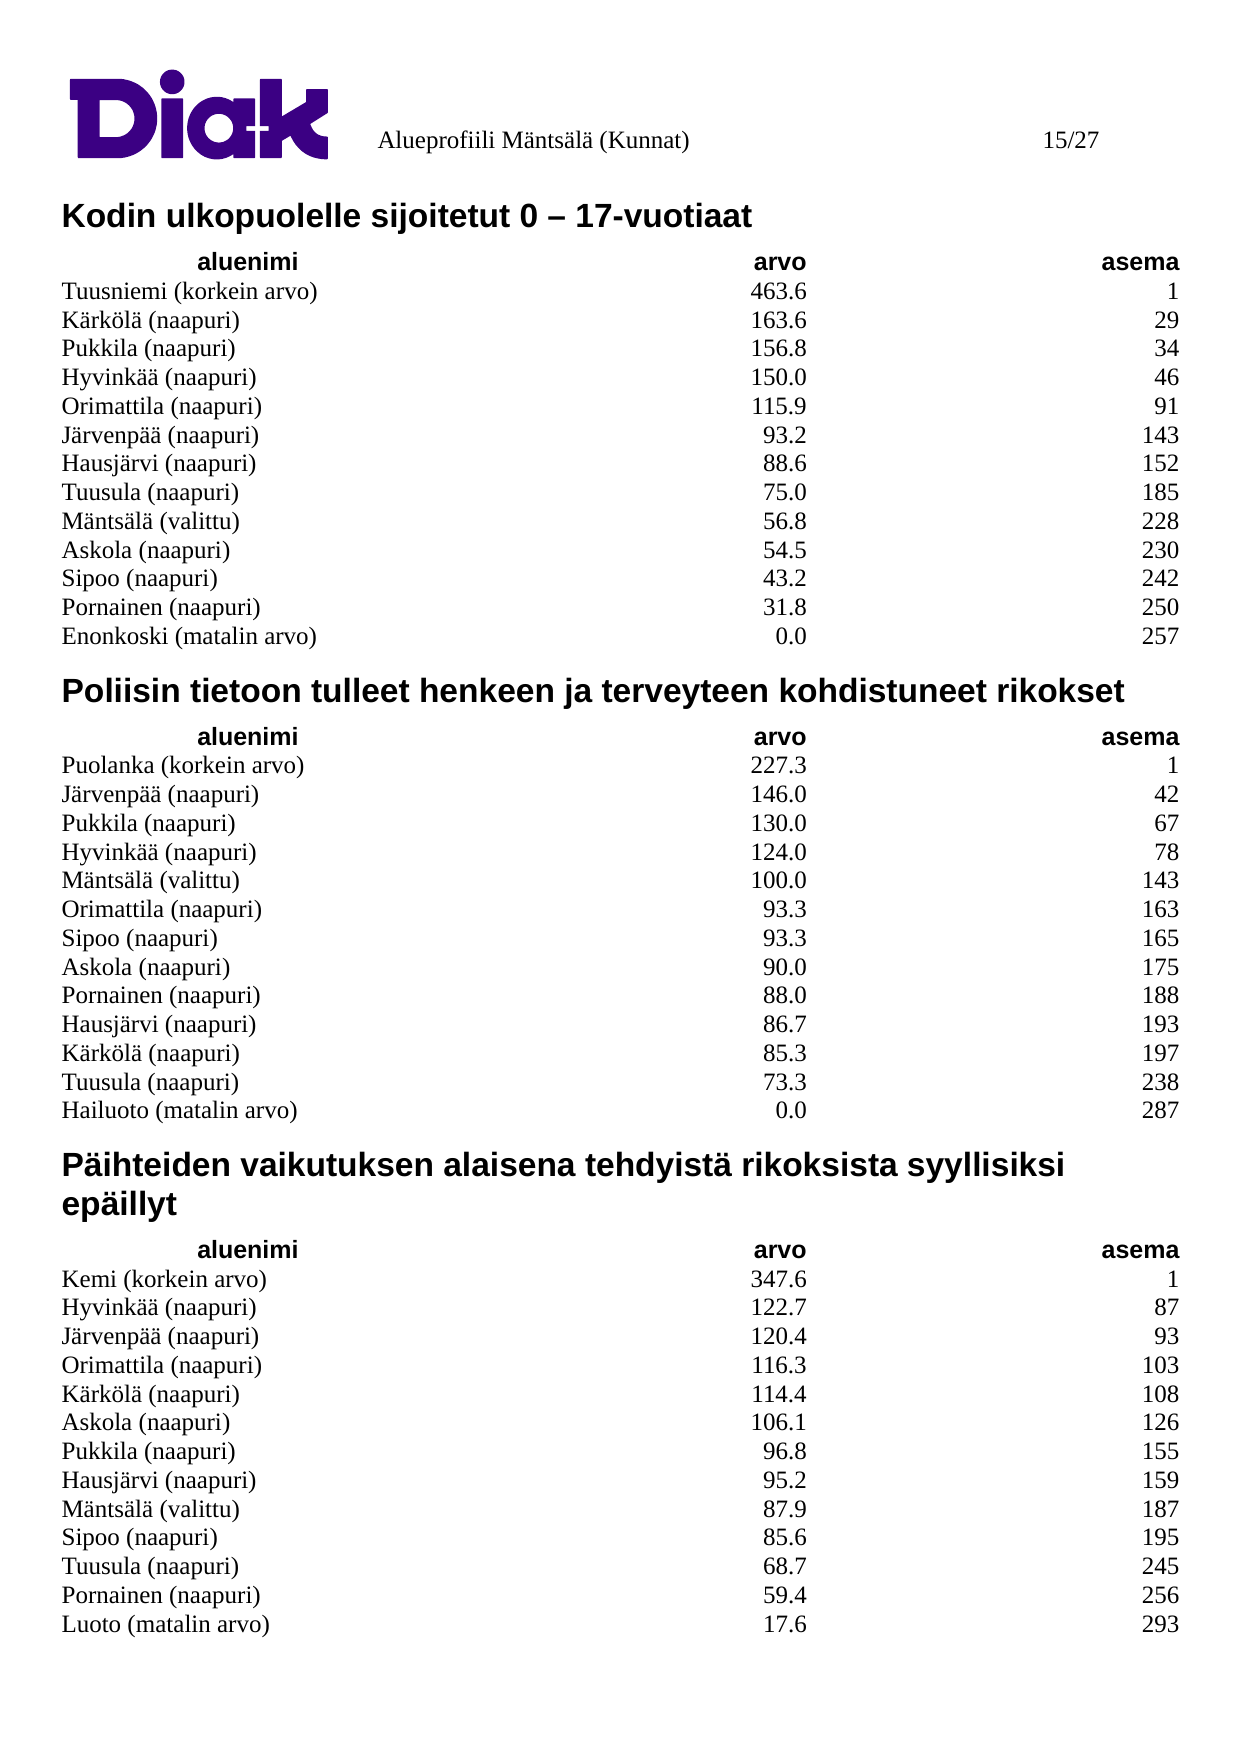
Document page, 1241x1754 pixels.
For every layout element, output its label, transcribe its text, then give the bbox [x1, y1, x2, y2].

table_cell 88.0 [434, 981, 806, 1009]
table_header arvo [434, 247, 806, 276]
table_cell 87 [806, 1293, 1179, 1321]
table_cell Puolanka (korkein arvo) [61, 751, 434, 779]
table_cell Pornainen (naapuri) [61, 1580, 434, 1609]
table_cell 85.3 [434, 1038, 806, 1067]
table_header arvo [434, 1235, 806, 1264]
table_cell 1 [806, 751, 1179, 779]
table_cell 230 [806, 535, 1179, 563]
table_cell Järvenpää (naapuri) [61, 420, 434, 448]
subtitle Kodin ulkopuolelle sijoitetut 0 – 17-vuotiaat [61, 196, 1179, 235]
table_cell 0.0 [434, 621, 806, 650]
table_header aluenimi [61, 1235, 434, 1264]
table_cell Luoto (matalin arvo) [61, 1609, 434, 1637]
table_cell 163 [806, 894, 1179, 923]
table_cell 93.3 [434, 923, 806, 952]
table_cell 90.0 [434, 952, 806, 981]
table_cell 93.2 [434, 420, 806, 448]
table_cell Enonkoski (matalin arvo) [61, 621, 434, 650]
table_cell Askola (naapuri) [61, 952, 434, 981]
table_cell Orimattila (naapuri) [61, 391, 434, 420]
table_cell Pukkila (naapuri) [61, 334, 434, 362]
table_cell Askola (naapuri) [61, 535, 434, 563]
table_cell Hausjärvi (naapuri) [61, 1465, 434, 1494]
table_cell Orimattila (naapuri) [61, 1350, 434, 1379]
table_cell 155 [806, 1436, 1179, 1465]
table_cell 0.0 [434, 1096, 806, 1124]
table_header asema [806, 247, 1179, 276]
table_cell 73.3 [434, 1067, 806, 1096]
table_cell Pukkila (naapuri) [61, 808, 434, 837]
table_cell Pornainen (naapuri) [61, 981, 434, 1009]
table_header arvo [434, 722, 806, 751]
table_cell 91 [806, 391, 1179, 420]
table_cell 257 [806, 621, 1179, 650]
table_cell Pukkila (naapuri) [61, 1436, 434, 1465]
table_cell Sipoo (naapuri) [61, 564, 434, 592]
table_cell 197 [806, 1038, 1179, 1067]
table_cell Hausjärvi (naapuri) [61, 449, 434, 477]
table_cell 143 [806, 866, 1179, 894]
table_cell Hailuoto (matalin arvo) [61, 1096, 434, 1124]
table_cell 93 [806, 1321, 1179, 1350]
table_header aluenimi [61, 247, 434, 276]
table_header asema [806, 722, 1179, 751]
table_cell 114.4 [434, 1379, 806, 1407]
table_cell Askola (naapuri) [61, 1408, 434, 1436]
table_cell Tuusula (naapuri) [61, 1067, 434, 1096]
table_cell Sipoo (naapuri) [61, 923, 434, 952]
table_cell 67 [806, 808, 1179, 837]
table_cell Pornainen (naapuri) [61, 592, 434, 621]
table_cell 100.0 [434, 866, 806, 894]
table_cell 228 [806, 506, 1179, 535]
table_cell Sipoo (naapuri) [61, 1523, 434, 1551]
table_cell 347.6 [434, 1264, 806, 1292]
table_cell Hyvinkää (naapuri) [61, 837, 434, 866]
table_cell 227.3 [434, 751, 806, 779]
table_cell 175 [806, 952, 1179, 981]
table_cell 122.7 [434, 1293, 806, 1321]
table_cell 43.2 [434, 564, 806, 592]
table_cell 250 [806, 592, 1179, 621]
table_cell Orimattila (naapuri) [61, 894, 434, 923]
table_cell 68.7 [434, 1551, 806, 1580]
subtitle Poliisin tietoon tulleet henkeen ja terveyteen kohdistuneet rikokset [61, 671, 1179, 709]
table_cell 238 [806, 1067, 1179, 1096]
table_cell 293 [806, 1609, 1179, 1637]
table_cell Hyvinkää (naapuri) [61, 1293, 434, 1321]
table_cell 95.2 [434, 1465, 806, 1494]
table_cell 42 [806, 779, 1179, 808]
table_cell Tuusniemi (korkein arvo) [61, 276, 434, 305]
table_cell 287 [806, 1096, 1179, 1124]
table_cell 242 [806, 564, 1179, 592]
table_cell 116.3 [434, 1350, 806, 1379]
table_cell 108 [806, 1379, 1179, 1407]
table_cell 93.3 [434, 894, 806, 923]
table_cell 165 [806, 923, 1179, 952]
table_cell Kärkölä (naapuri) [61, 305, 434, 333]
table_cell 17.6 [434, 1609, 806, 1637]
table_cell 87.9 [434, 1494, 806, 1522]
table_cell Tuusula (naapuri) [61, 1551, 434, 1580]
table_cell 156.8 [434, 334, 806, 362]
table_cell 195 [806, 1523, 1179, 1551]
table_cell 146.0 [434, 779, 806, 808]
subtitle Päihteiden vaikutuksen alaisena tehdyistä rikoksista syyllisiksi epäillyt [61, 1145, 1179, 1222]
table_cell 46 [806, 362, 1179, 391]
table_cell Kärkölä (naapuri) [61, 1038, 434, 1067]
table_cell 106.1 [434, 1408, 806, 1436]
table_cell 126 [806, 1408, 1179, 1436]
table_cell 78 [806, 837, 1179, 866]
table_cell 34 [806, 334, 1179, 362]
table_cell 75.0 [434, 477, 806, 506]
table_cell 185 [806, 477, 1179, 506]
table_cell 188 [806, 981, 1179, 1009]
table_cell 86.7 [434, 1009, 806, 1038]
table_cell 59.4 [434, 1580, 806, 1609]
table_cell 187 [806, 1494, 1179, 1522]
table_cell Hausjärvi (naapuri) [61, 1009, 434, 1038]
table_cell Järvenpää (naapuri) [61, 1321, 434, 1350]
table_cell 245 [806, 1551, 1179, 1580]
table_cell 143 [806, 420, 1179, 448]
table_cell 124.0 [434, 837, 806, 866]
table_cell 463.6 [434, 276, 806, 305]
table_cell 152 [806, 449, 1179, 477]
table_cell 96.8 [434, 1436, 806, 1465]
table_cell Mäntsälä (valittu) [61, 866, 434, 894]
table_cell 1 [806, 1264, 1179, 1292]
table_cell 159 [806, 1465, 1179, 1494]
table_cell 1 [806, 276, 1179, 305]
table_cell 29 [806, 305, 1179, 333]
table_cell 115.9 [434, 391, 806, 420]
table_cell 130.0 [434, 808, 806, 837]
table_cell Hyvinkää (naapuri) [61, 362, 434, 391]
table_cell 85.6 [434, 1523, 806, 1551]
table_cell 103 [806, 1350, 1179, 1379]
table_header asema [806, 1235, 1179, 1264]
table_cell 31.8 [434, 592, 806, 621]
table_cell Kemi (korkein arvo) [61, 1264, 434, 1292]
table_cell Kärkölä (naapuri) [61, 1379, 434, 1407]
table_cell 56.8 [434, 506, 806, 535]
table_cell Mäntsälä (valittu) [61, 506, 434, 535]
table_cell Mäntsälä (valittu) [61, 1494, 434, 1522]
table_cell 120.4 [434, 1321, 806, 1350]
table_header aluenimi [61, 722, 434, 751]
table_cell 193 [806, 1009, 1179, 1038]
table_cell Tuusula (naapuri) [61, 477, 434, 506]
table_cell Järvenpää (naapuri) [61, 779, 434, 808]
table_cell 150.0 [434, 362, 806, 391]
table_cell 256 [806, 1580, 1179, 1609]
table_cell 163.6 [434, 305, 806, 333]
table_cell 54.5 [434, 535, 806, 563]
table_cell 88.6 [434, 449, 806, 477]
